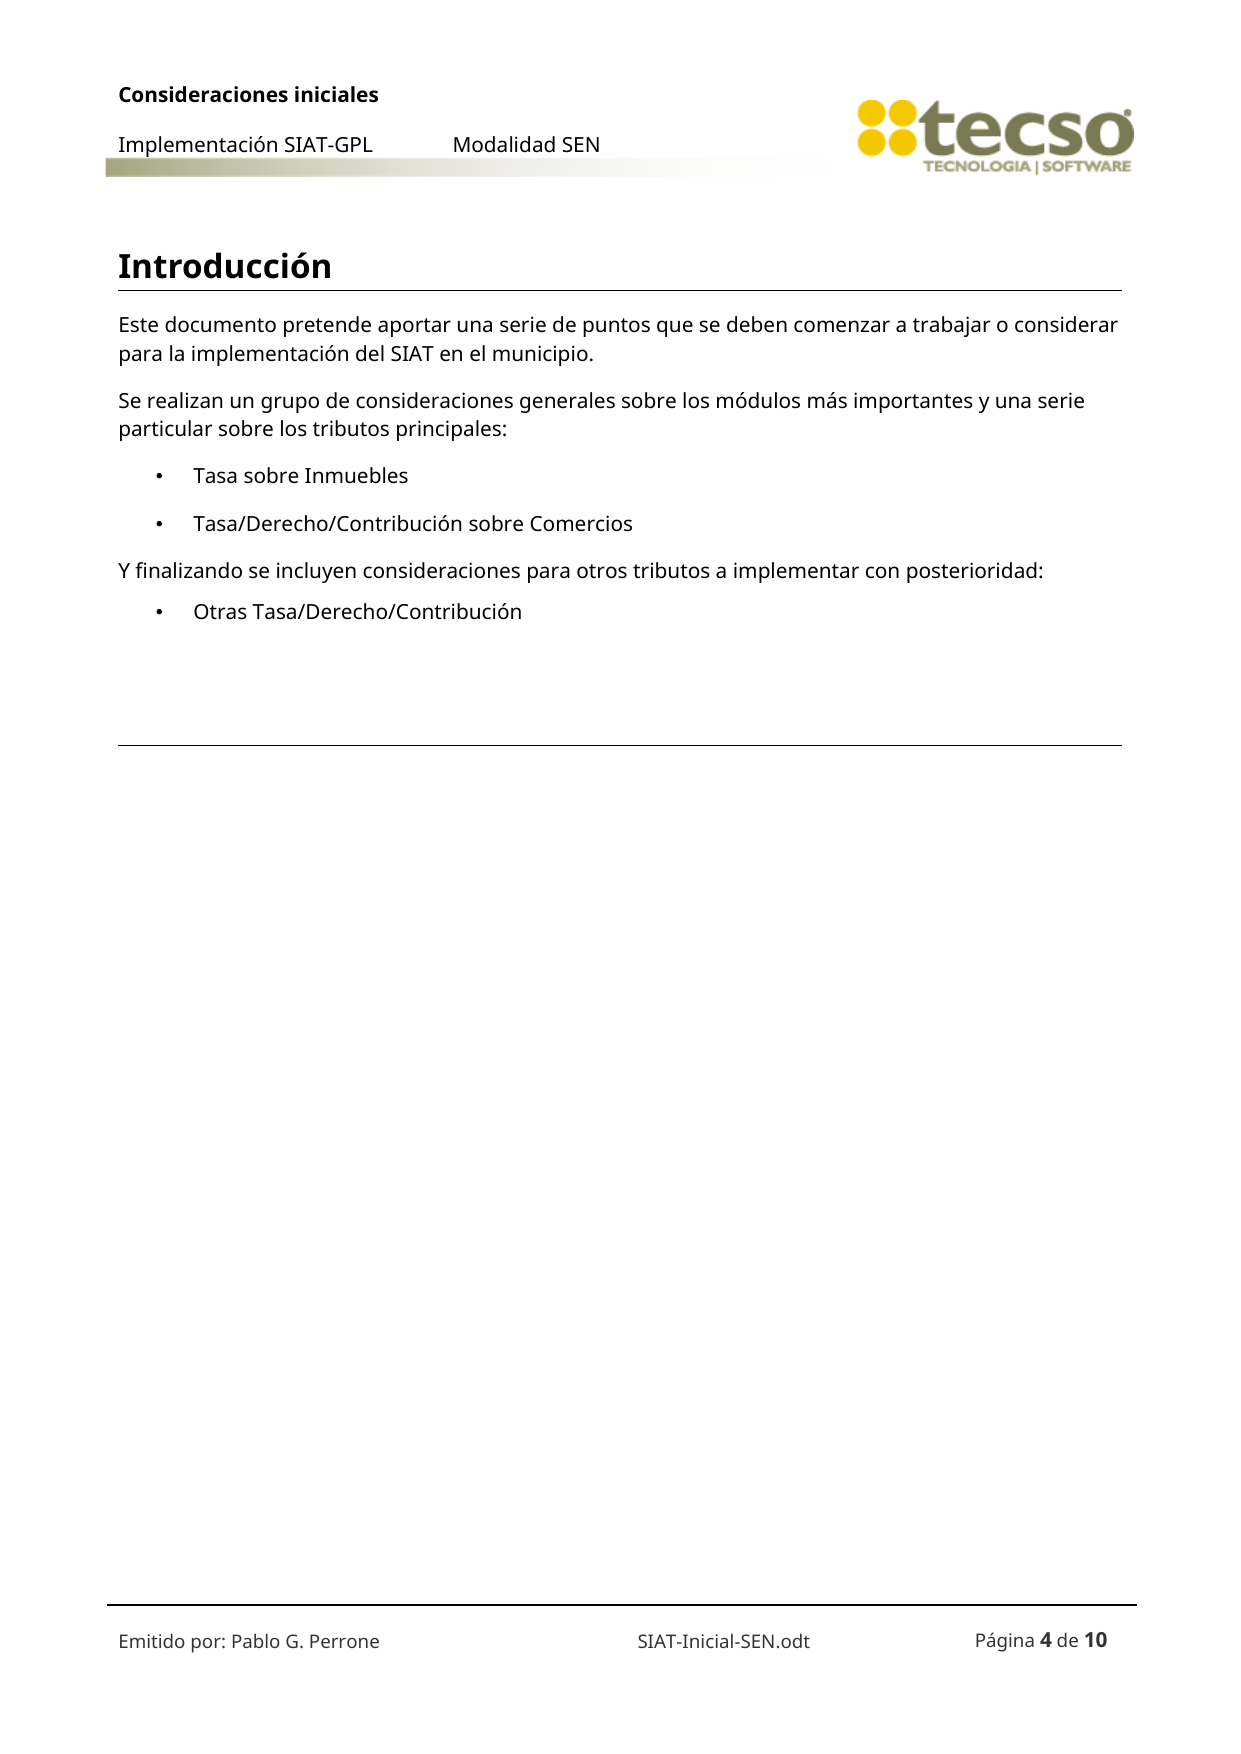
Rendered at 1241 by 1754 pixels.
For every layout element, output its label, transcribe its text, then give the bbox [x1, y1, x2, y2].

text Y finalizando se incluyen consideraciones para otros tributos a implementar con posterioridad: [118, 556, 1122, 584]
subtitle Introducción [118, 243, 1122, 290]
list Tasa/Derecho/Contribución sobre Comercios [156, 509, 1122, 537]
picture [105, 100, 1134, 177]
text Se realizan un grupo de consideraciones generales sobre los módulos más importantes y una serie particular sobre los tributos principales: [118, 386, 1122, 443]
list Tasa sobre Inmuebles [156, 461, 1122, 490]
list Otras Tasa/Derecho/Contribución [156, 597, 1122, 625]
text Este documento pretende aportar una serie de puntos que se deben comenzar a trabajar o considerar para la implementación del SIAT en el municipio. [118, 310, 1122, 367]
